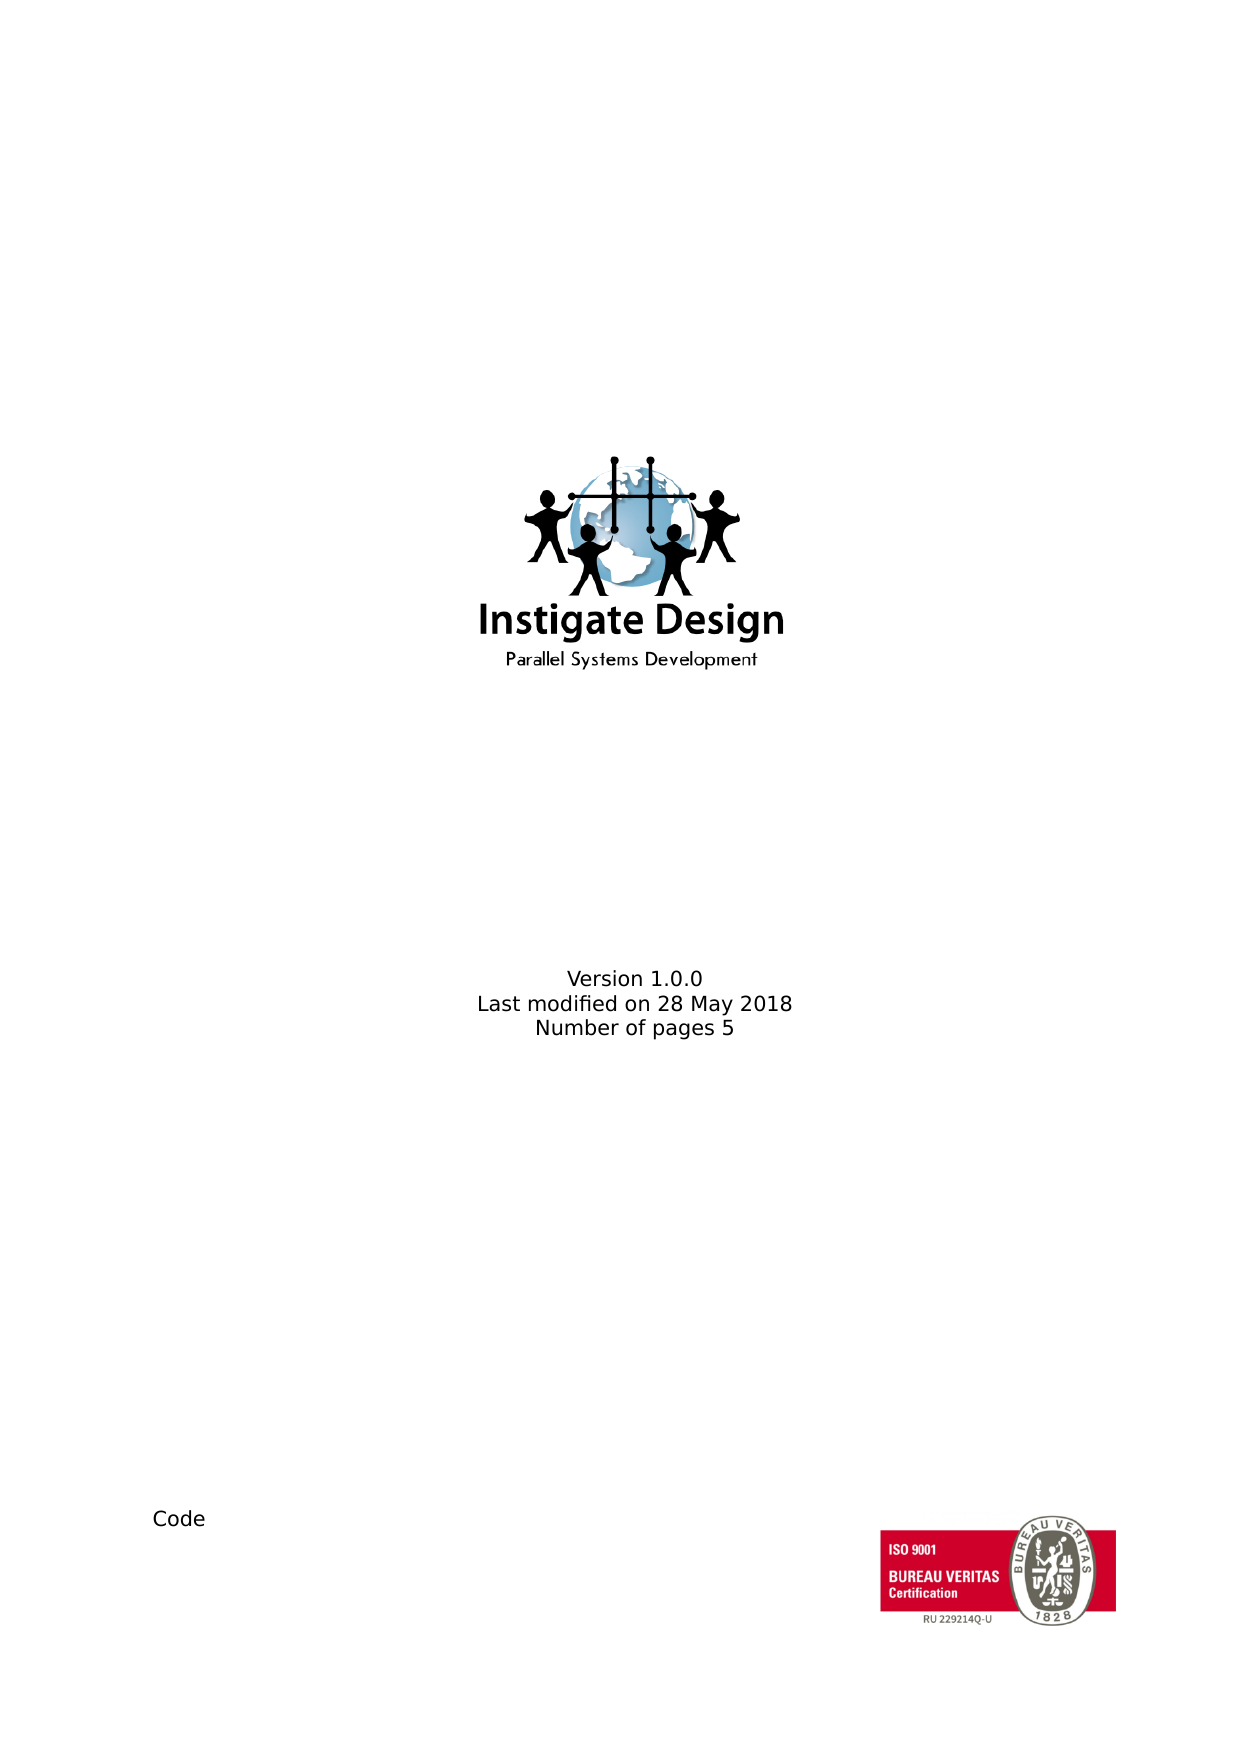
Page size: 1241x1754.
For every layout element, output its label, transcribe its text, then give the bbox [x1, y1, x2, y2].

text Last modified on 28 May 2018 [148, 992, 1122, 1016]
picture [465, 395, 805, 735]
picture [880, 1507, 1116, 1631]
text Version 1.0.0 [148, 967, 1122, 992]
text Number of pages 5 [148, 1016, 1122, 1040]
